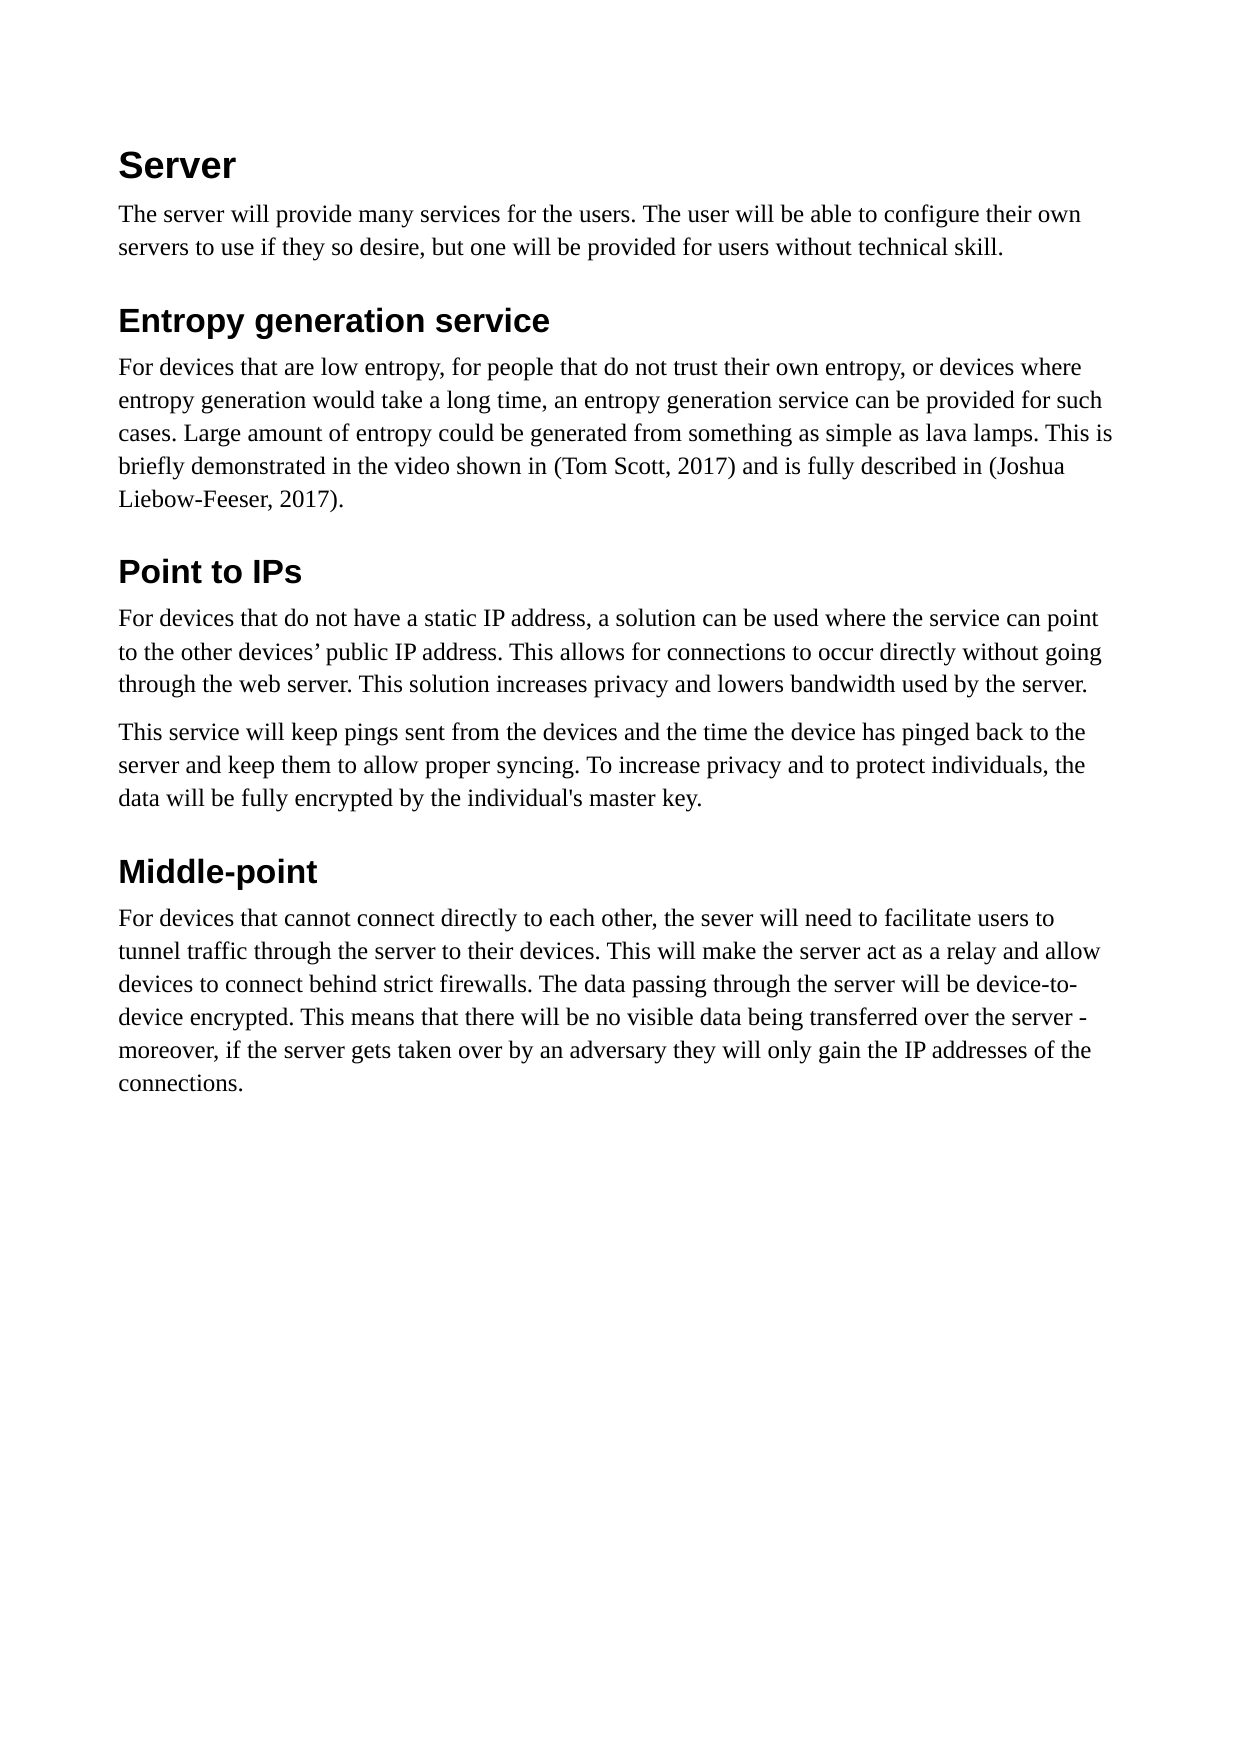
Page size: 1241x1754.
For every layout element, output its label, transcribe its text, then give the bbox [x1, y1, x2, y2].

text For devices that cannot connect directly to each other, the sever will need to facilitate users to tunnel traffic through the server to their devices. This will make the server act as a relay and allow devices to connect behind strict firewalls. The data passing through the server will be device-to-device encrypted. This means that there will be no visible data being transferred over the server - moreover, if the server gets taken over by an adversary they will only gain the IP addresses of the connections. [118, 903, 1122, 1097]
text The server will provide many services for the users. The user will be able to configure their own servers to use if they so desire, but one will be provided for users without technical skill. [118, 199, 1122, 261]
subtitle Entropy generation service [118, 301, 1122, 339]
text For devices that are low entropy, for people that do not trust their own entropy, or devices where entropy generation would take a long time, an entropy generation service can be provided for such cases. Large amount of entropy could be generated from something as simple as lava lamps. This is briefly demonstrated in the video shown in (Tom Scott, 2017) and is fully described in (Joshua Liebow-Feeser, 2017). [118, 352, 1122, 513]
text This service will keep pings sent from the devices and the time the device has pinged back to the server and keep them to allow proper syncing. To increase privacy and to protect individuals, the data will be fully encrypted by the individual's master key. [118, 717, 1122, 812]
subtitle Middle-point [118, 852, 1122, 890]
text For devices that do not have a static IP address, a solution can be used where the service can point to the other devices’ public IP address. This allows for connections to occur directly without going through the web server. This solution increases privacy and lowers bandwidth used by the server. [118, 603, 1122, 698]
subtitle Point to IPs [118, 552, 1122, 591]
subtitle Server [118, 143, 1122, 187]
